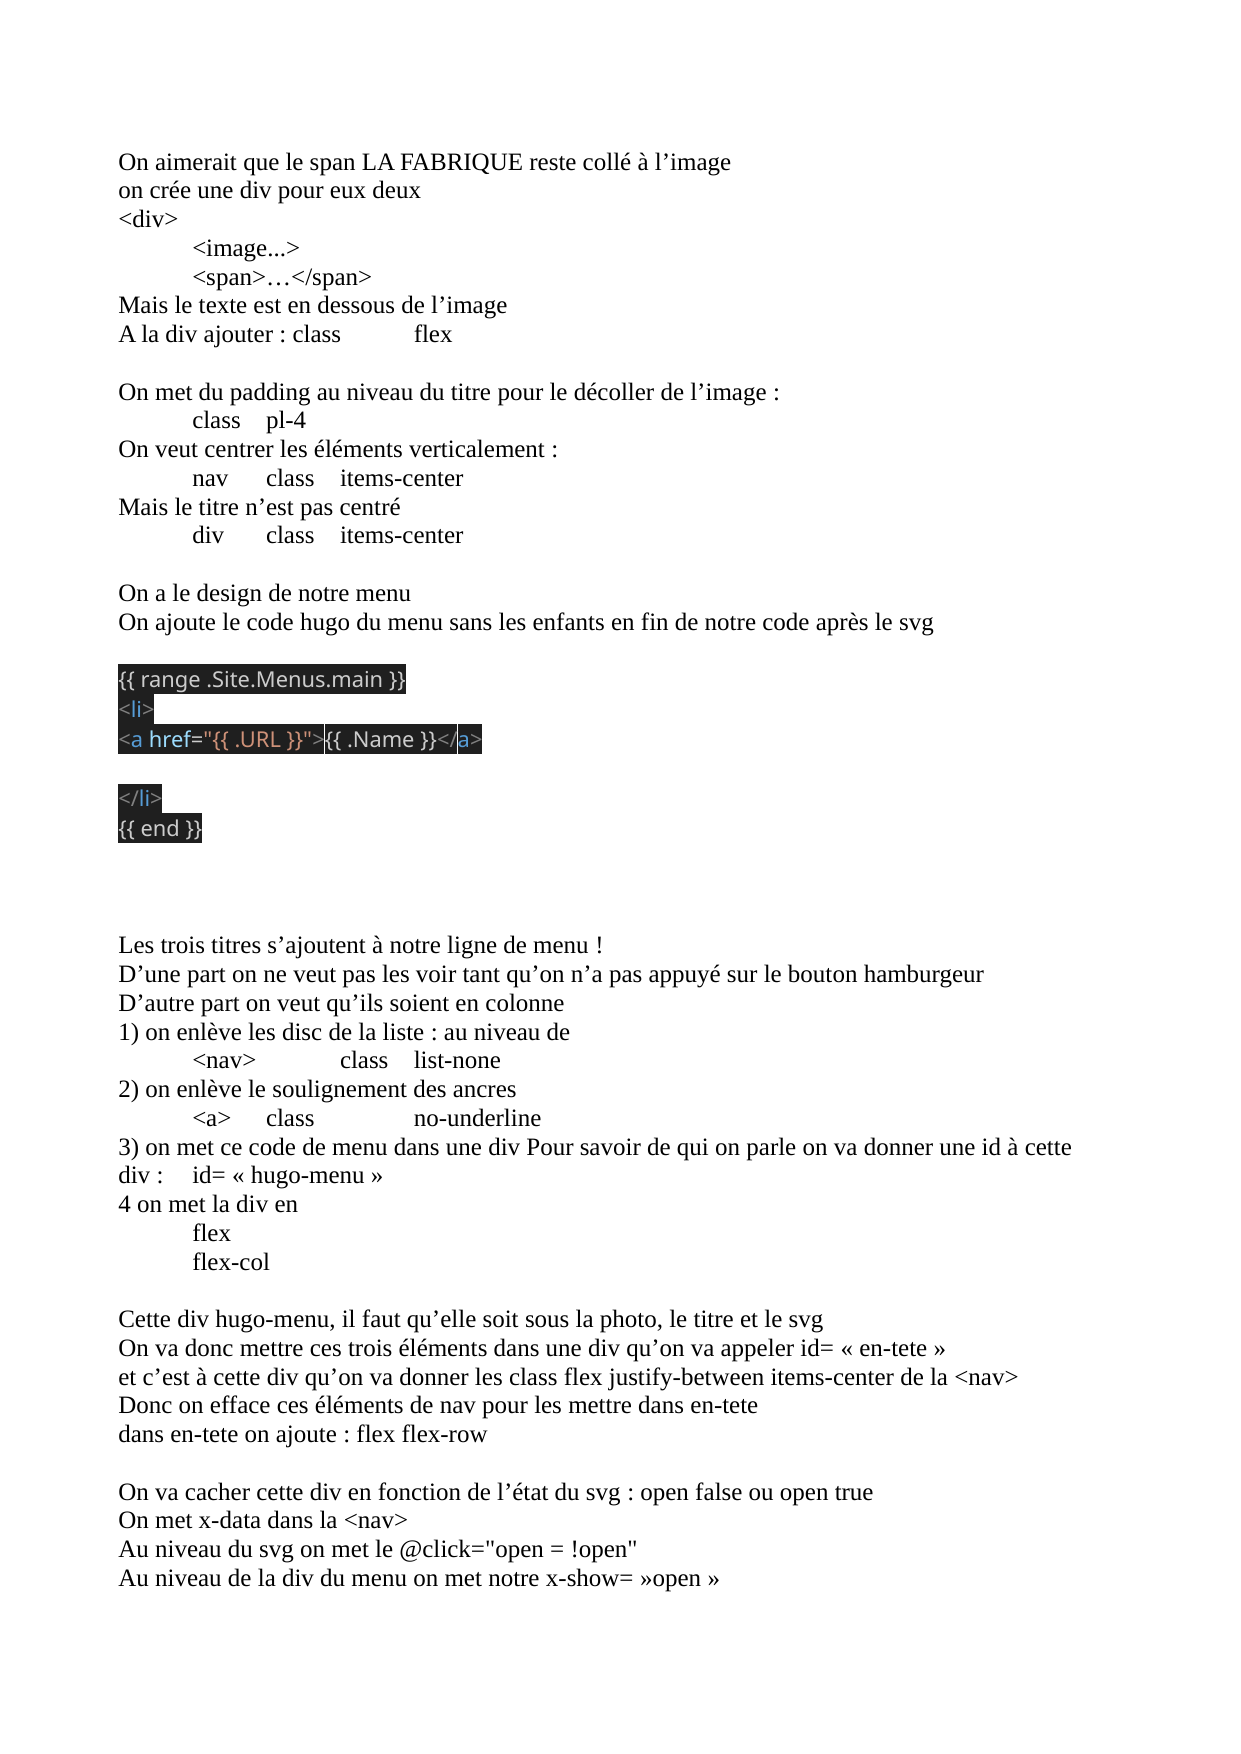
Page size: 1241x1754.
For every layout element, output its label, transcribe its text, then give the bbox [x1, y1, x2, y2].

text On ajoute le code hugo du menu sans les enfants en fin de notre code après le svg [118, 607, 1122, 636]
text On va cacher cette div en fonction de l’état du svg : open false ou open true [118, 1477, 1122, 1505]
text D’autre part on veut qu’ils soient en colonne [118, 988, 1122, 1017]
text flex [118, 1218, 1122, 1247]
text On met x-data dans la <nav> [118, 1505, 1122, 1534]
text Cette div hugo-menu, il faut qu’elle soit sous la photo, le titre et le svg [118, 1304, 1122, 1333]
text Mais le texte est en dessous de l’image [118, 291, 1122, 319]
text On veut centrer les éléments verticalement : [118, 434, 1122, 463]
text Au niveau de la div du menu on met notre x-show= »open » [118, 1563, 1122, 1592]
text <a href="{{ .URL }}">{{ .Name }}</a> [118, 724, 1122, 754]
text 2) on enlève le soulignement des ancres [118, 1074, 1122, 1103]
text 1) on enlève les disc de la liste : au niveau de [118, 1017, 1122, 1045]
text A la div ajouter : class flex [118, 319, 1122, 348]
text 3) on met ce code de menu dans une div Pour savoir de qui on parle on va donner une id à cette div : id= « hugo-menu » [118, 1132, 1122, 1189]
text D’une part on ne veut pas les voir tant qu’on n’a pas appuyé sur le bouton hamburgeur [118, 959, 1122, 988]
text On aimerait que le span LA FABRIQUE reste collé à l’image [118, 147, 1122, 176]
text <image...> [118, 233, 1122, 262]
text Les trois titres s’ajoutent à notre ligne de menu ! [118, 930, 1122, 959]
text class pl-4 [118, 406, 1122, 434]
text Donc on efface ces éléments de nav pour les mettre dans en-tete [118, 1390, 1122, 1419]
text on crée une div pour eux deux [118, 176, 1122, 204]
text et c’est à cette div qu’on va donner les class flex justify-between items-center de la <nav> [118, 1362, 1122, 1390]
text <nav> class list-none [118, 1045, 1122, 1074]
text On va donc mettre ces trois éléments dans une div qu’on va appeler id= « en-tete » [118, 1333, 1122, 1362]
text {{ end }} [118, 813, 1122, 843]
text 4 on met la div en [118, 1189, 1122, 1218]
text On met du padding au niveau du titre pour le décoller de l’image : [118, 377, 1122, 406]
text flex-col [118, 1247, 1122, 1275]
text </li> [118, 783, 1122, 813]
text <div> [118, 204, 1122, 233]
text <li> [118, 694, 1122, 724]
text <span>…</span> [118, 262, 1122, 291]
text dans en-tete on ajoute : flex flex-row [118, 1419, 1122, 1448]
text {{ range .Site.Menus.main }} [118, 664, 1122, 694]
text div class items-center [118, 521, 1122, 549]
text <a> class no-underline [118, 1103, 1122, 1132]
text On a le design de notre menu [118, 578, 1122, 607]
text Mais le titre n’est pas centré [118, 492, 1122, 521]
text nav class items-center [118, 463, 1122, 492]
text Au niveau du svg on met le @click="open = !open" [118, 1534, 1122, 1563]
